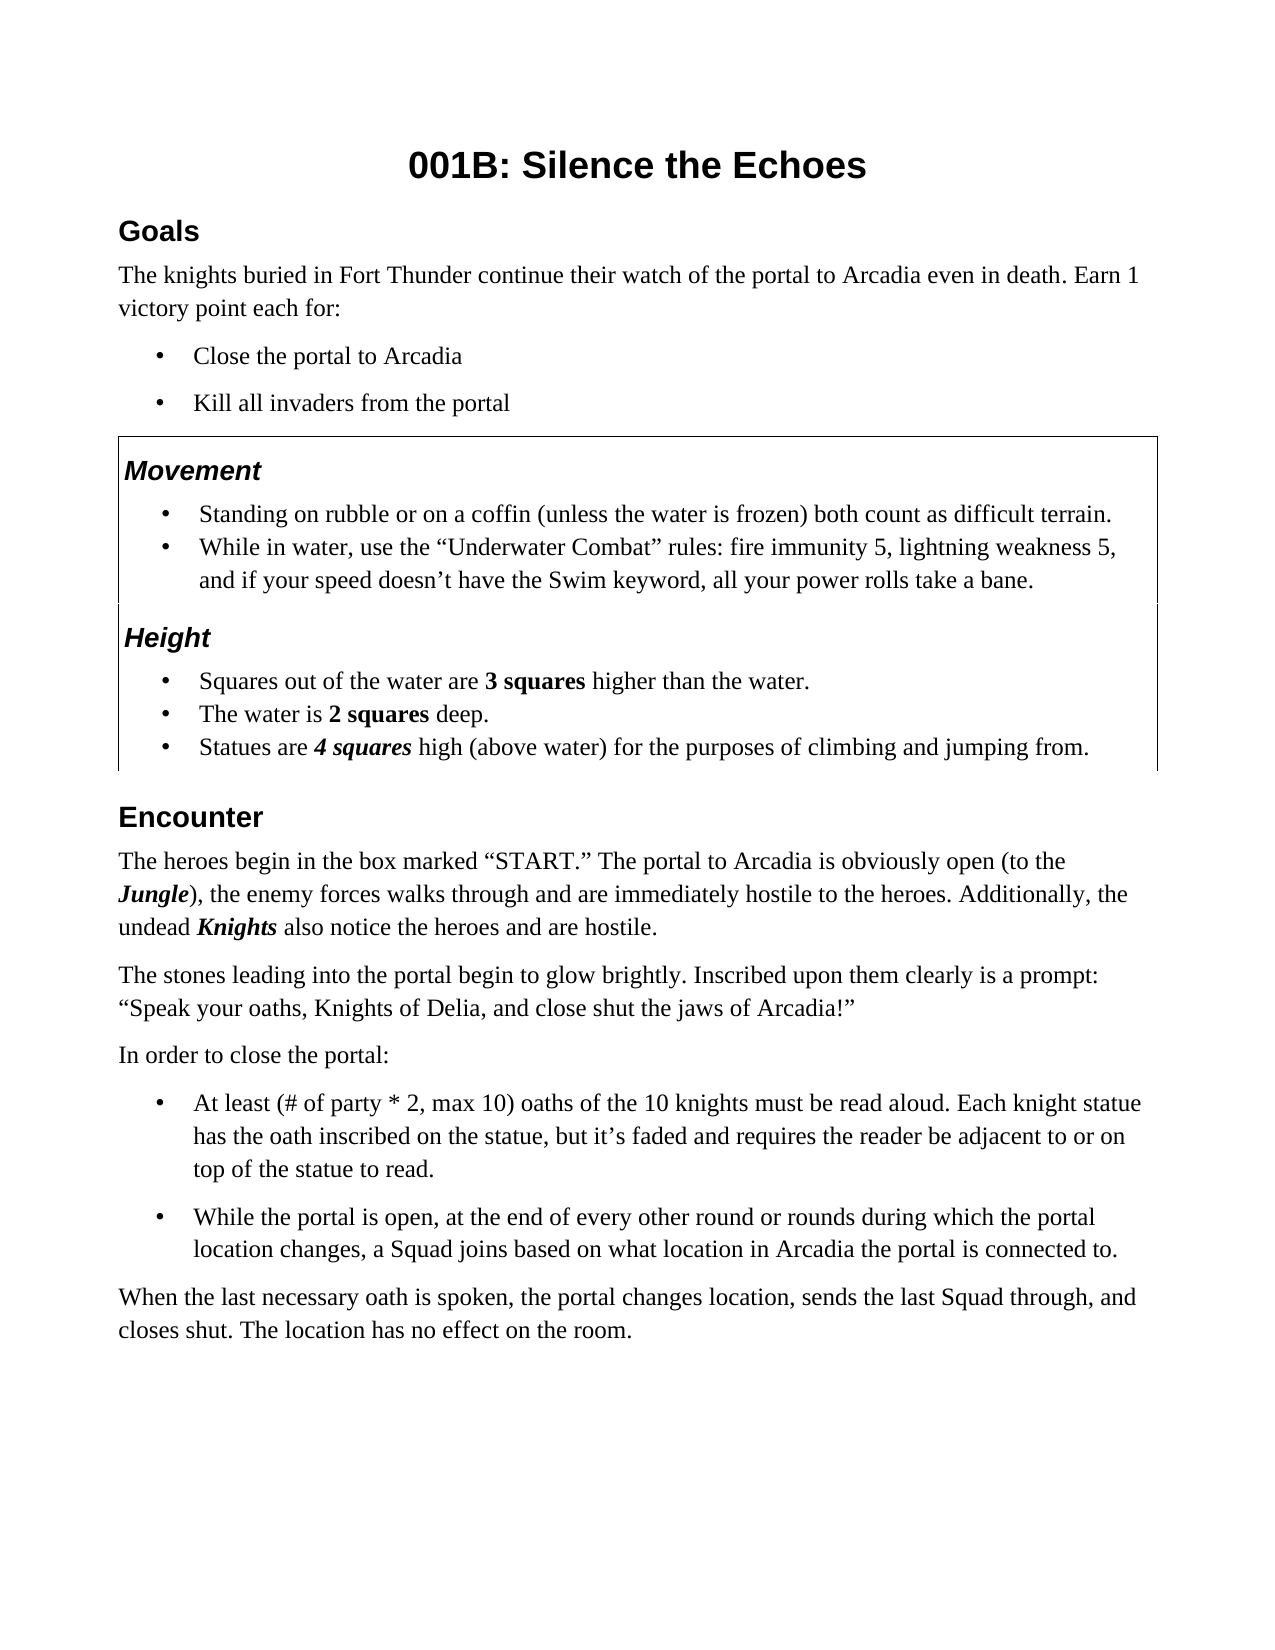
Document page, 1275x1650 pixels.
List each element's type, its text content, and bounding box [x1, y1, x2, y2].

list At least (# of party * 2, max 10) oaths of the 10 knights must be read aloud. Each knight statue has the oath inscribed on the statue, but it’s faded and requires the reader be adjacent to or on top of the statue to read. [156, 1088, 1157, 1183]
subtitle Goals [118, 214, 1157, 248]
text The stones leading into the portal begin to glow brightly. Inscribed upon them clearly is a prompt: “Speak your oaths, Knights of Delia, and close shut the jaws of Arcadia!” [118, 960, 1157, 1021]
text In order to close the portal: [118, 1040, 1157, 1069]
list While the portal is open, at the end of every other round or rounds during which the portal location changes, a Squad joins based on what location in Arcadia the portal is connected to. [156, 1202, 1157, 1263]
table_header Movement Standing on rubble or on a coffin (unless the water is frozen) both count as difficult terrain. While in water, use the “Underwater Combat” rules: fire immunity 5, lightning weakness 5, and if your speed doesn’t have the Swim keyword, all your power rolls take a bane. [119, 437, 1157, 603]
text When the last necessary oath is spoken, the portal changes location, sends the last Squad through, and closes shut. The location has no effect on the room. [118, 1282, 1157, 1344]
list Close the portal to Arcadia [156, 341, 1157, 369]
subtitle Encounter [118, 800, 1157, 833]
text The heroes begin in the box marked “START.” The portal to Arcadia is obviously open (to the Jungle), the enemy forces walks through and are immediately hostile to the heroes. Additionally, the undead Knights also notice the heroes and are hostile. [118, 846, 1157, 941]
text The knights buried in Fort Thunder continue their watch of the portal to Arcadia even in death. Earn 1 victory point each for: [118, 260, 1157, 322]
table_cell Height Squares out of the water are 3 squares higher than the water. The water is 2 squares deep. Statues are 4 squares high (above water) for the purposes of climbing and jumping from. [119, 604, 1157, 771]
list Kill all invaders from the portal [156, 388, 1157, 417]
subtitle 001B: Silence the Echoes [118, 143, 1157, 187]
